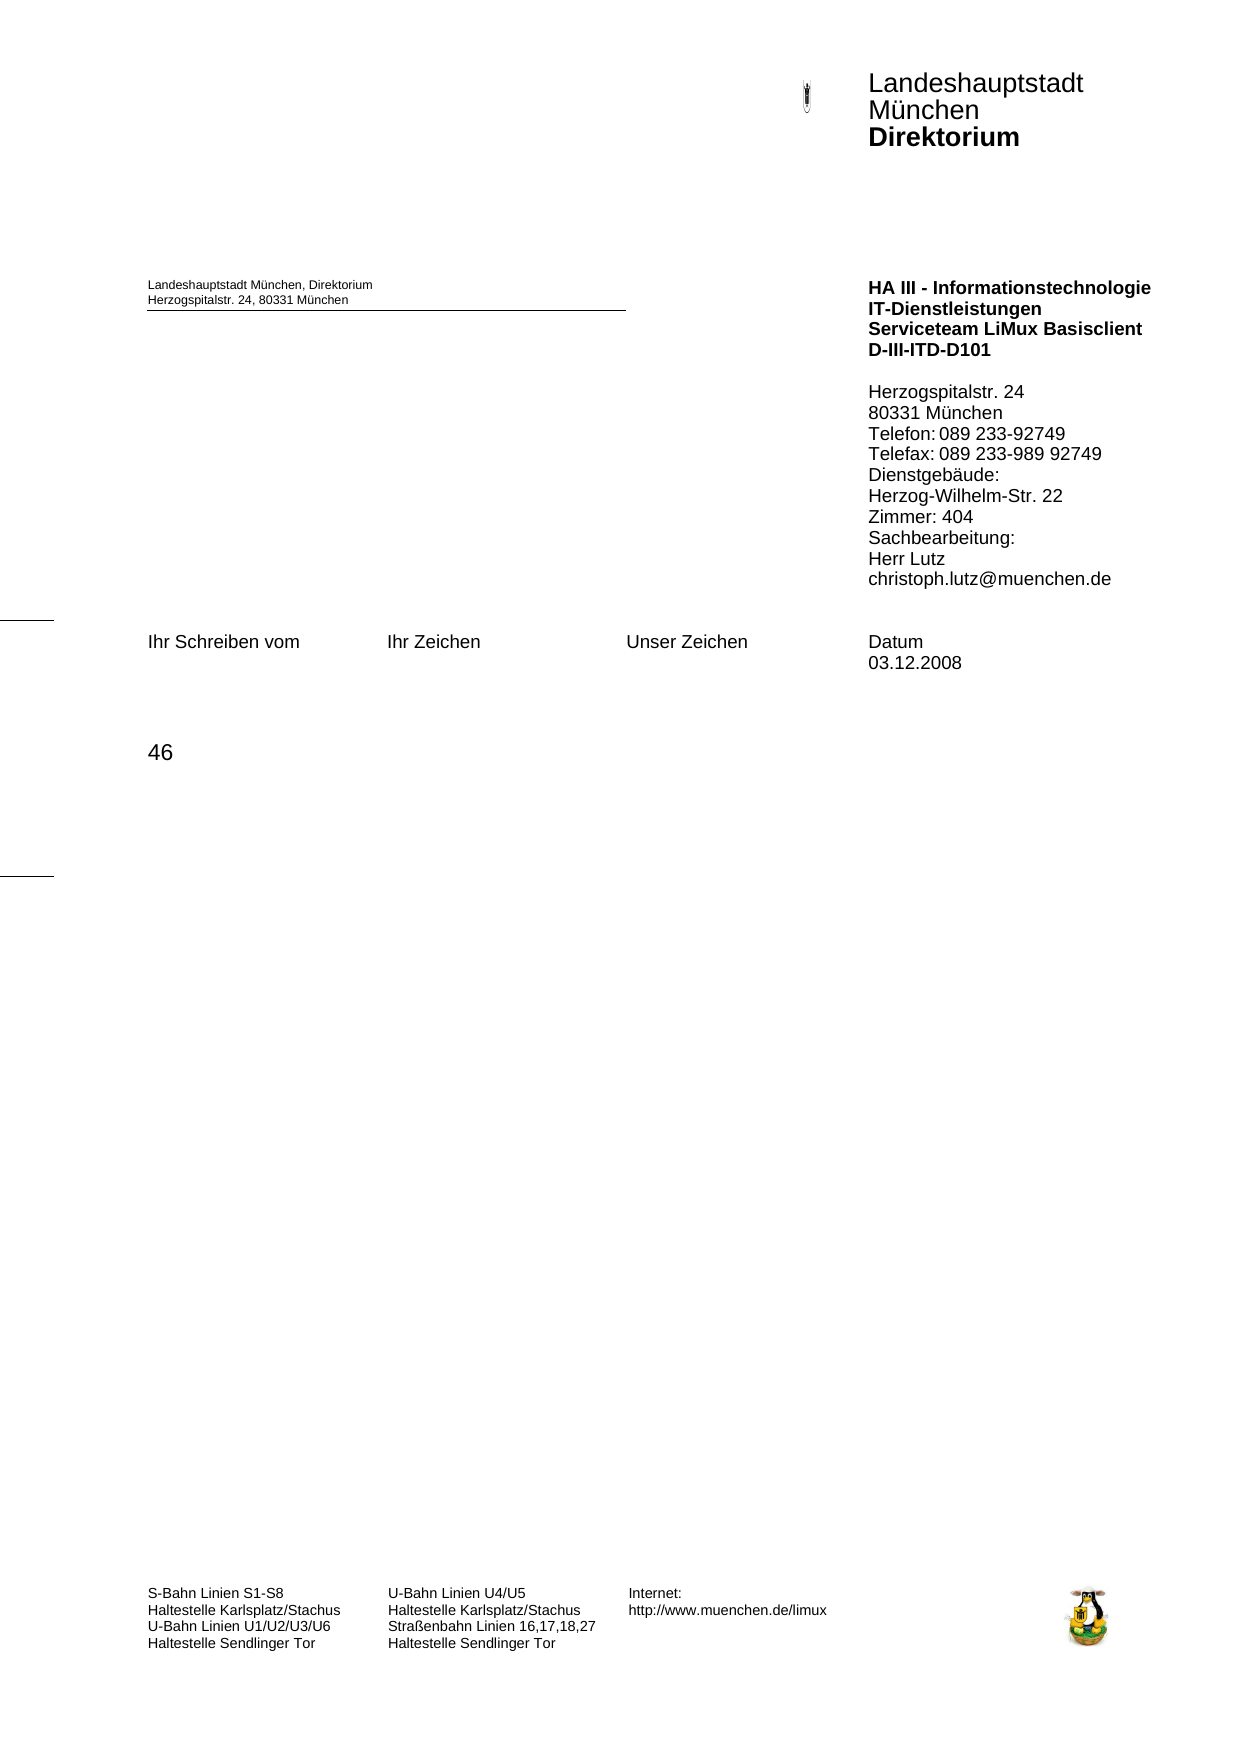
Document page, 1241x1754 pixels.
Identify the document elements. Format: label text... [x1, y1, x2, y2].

text Landeshauptstadt [868, 71, 1199, 98]
text Ihr Schreiben vom [148, 632, 354, 653]
text 03.12.2008 [868, 653, 1108, 673]
table_header [869, 1551, 1110, 1652]
text HA III - Informationstechnologie IT-Dienstleistungen Serviceteam LiMux Basisclient [868, 277, 1199, 340]
text München [868, 98, 1199, 125]
text Datum [868, 632, 1108, 653]
text Herzogspitalstr. 24, 80331 München [148, 292, 626, 307]
table_header S-Bahn Linien S1-S8 Haltestelle Karlsplatz/Stachus U-Bahn Linien U1/U2/U3/U6 Haltestelle Sendlinger Tor [148, 1551, 388, 1652]
text Direktorium [868, 125, 1199, 152]
text Herzogspitalstr. 24 80331 München Telefon: 089 233-92749 Telefax: 089 233-989 92749 Dienstgebäude: Herzog-Wilhelm-Str. 22 Zimmer: 404 Sachbearbeitung: Herr Lutz christoph.lutz@muenchen.de [868, 382, 1199, 590]
text 46 [148, 738, 1109, 766]
text Unser Zeichen [626, 632, 833, 653]
picture [803, 80, 811, 113]
text D-III-ITD-D101 [868, 340, 1199, 361]
text Ihr Zeichen [387, 632, 593, 653]
table_header U-Bahn Linien U4/U5 Haltestelle Karlsplatz/Stachus Straßenbahn Linien 16,17,18,27 Haltestelle Sendlinger Tor [388, 1551, 628, 1652]
table_header Internet: http://www.muenchen.de/limux [628, 1551, 869, 1652]
picture [1063, 1585, 1109, 1647]
text Landeshauptstadt München, Direktorium [148, 277, 626, 292]
